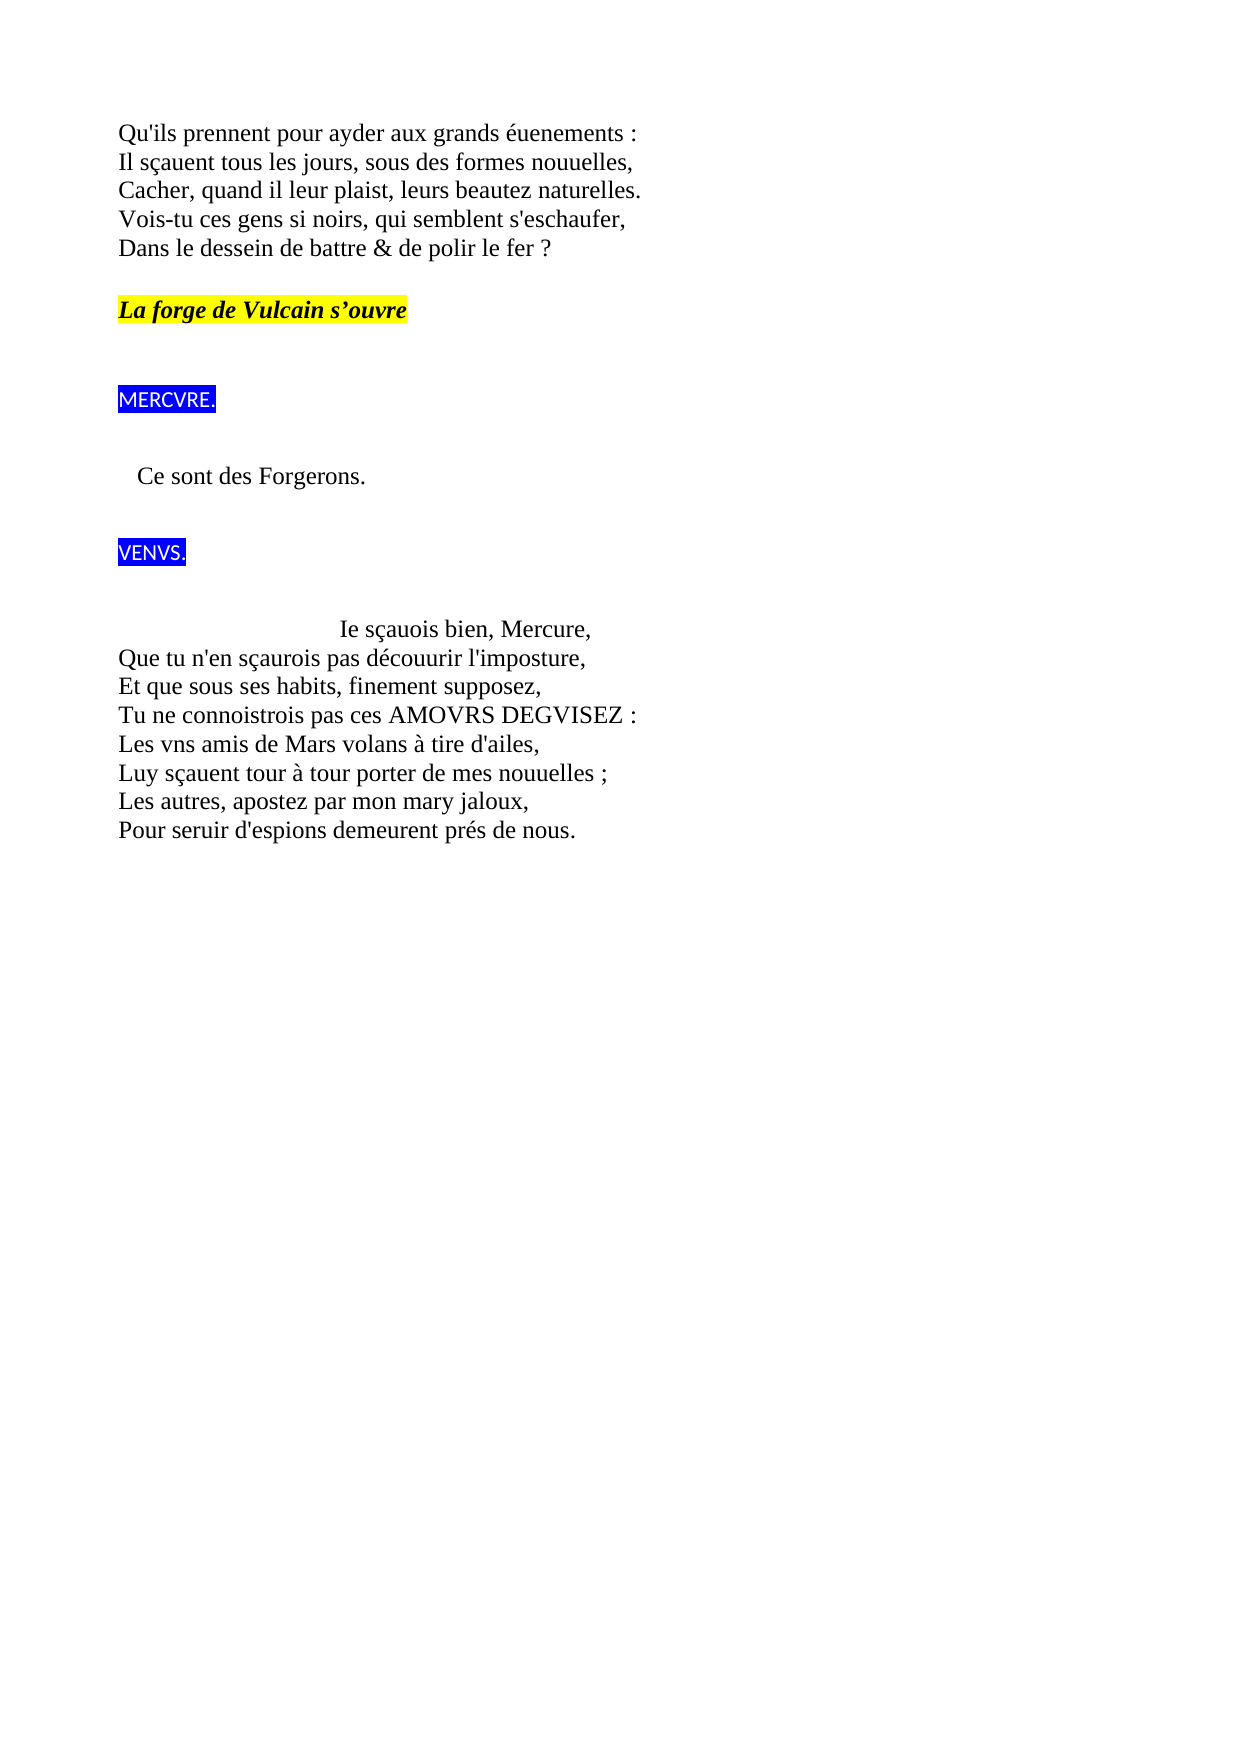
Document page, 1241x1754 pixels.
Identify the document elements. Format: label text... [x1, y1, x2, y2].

text Tu ne connoistrois pas ces AMOVRS DEGVISEZ : [118, 700, 1122, 729]
text Ie sçauois bien, Mercure, [118, 614, 1122, 643]
text MERCVRE. [216, 385, 1122, 413]
text VENVS. [186, 538, 1122, 566]
text Luy sçauent tour à tour porter de mes nouuelles ; [118, 758, 1122, 786]
text Vois-tu ces gens si noirs, qui semblent s'eschaufer, [118, 204, 1122, 233]
text Il sçauent tous les jours, sous des formes nouuelles, [118, 147, 1122, 176]
text Ce sont des Forgerons. [118, 461, 1122, 490]
text Cacher, quand il leur plaist, leurs beautez naturelles. [118, 176, 1122, 204]
text Les autres, apostez par mon mary jaloux, [118, 786, 1122, 815]
text Et que sous ses habits, finement supposez, [118, 671, 1122, 700]
text Les vns amis de Mars volans à tire d'ailes, [118, 729, 1122, 758]
text Qu'ils prennent pour ayder aux grands éuenements : [118, 118, 1122, 147]
text Dans le dessein de battre & de polir le fer ? [118, 233, 1122, 262]
text Que tu n'en sçaurois pas découurir l'imposture, [118, 643, 1122, 671]
text Pour seruir d'espions demeurent prés de nous. [118, 815, 1122, 844]
text La forge de Vulcain s’ouvre [407, 295, 1122, 323]
